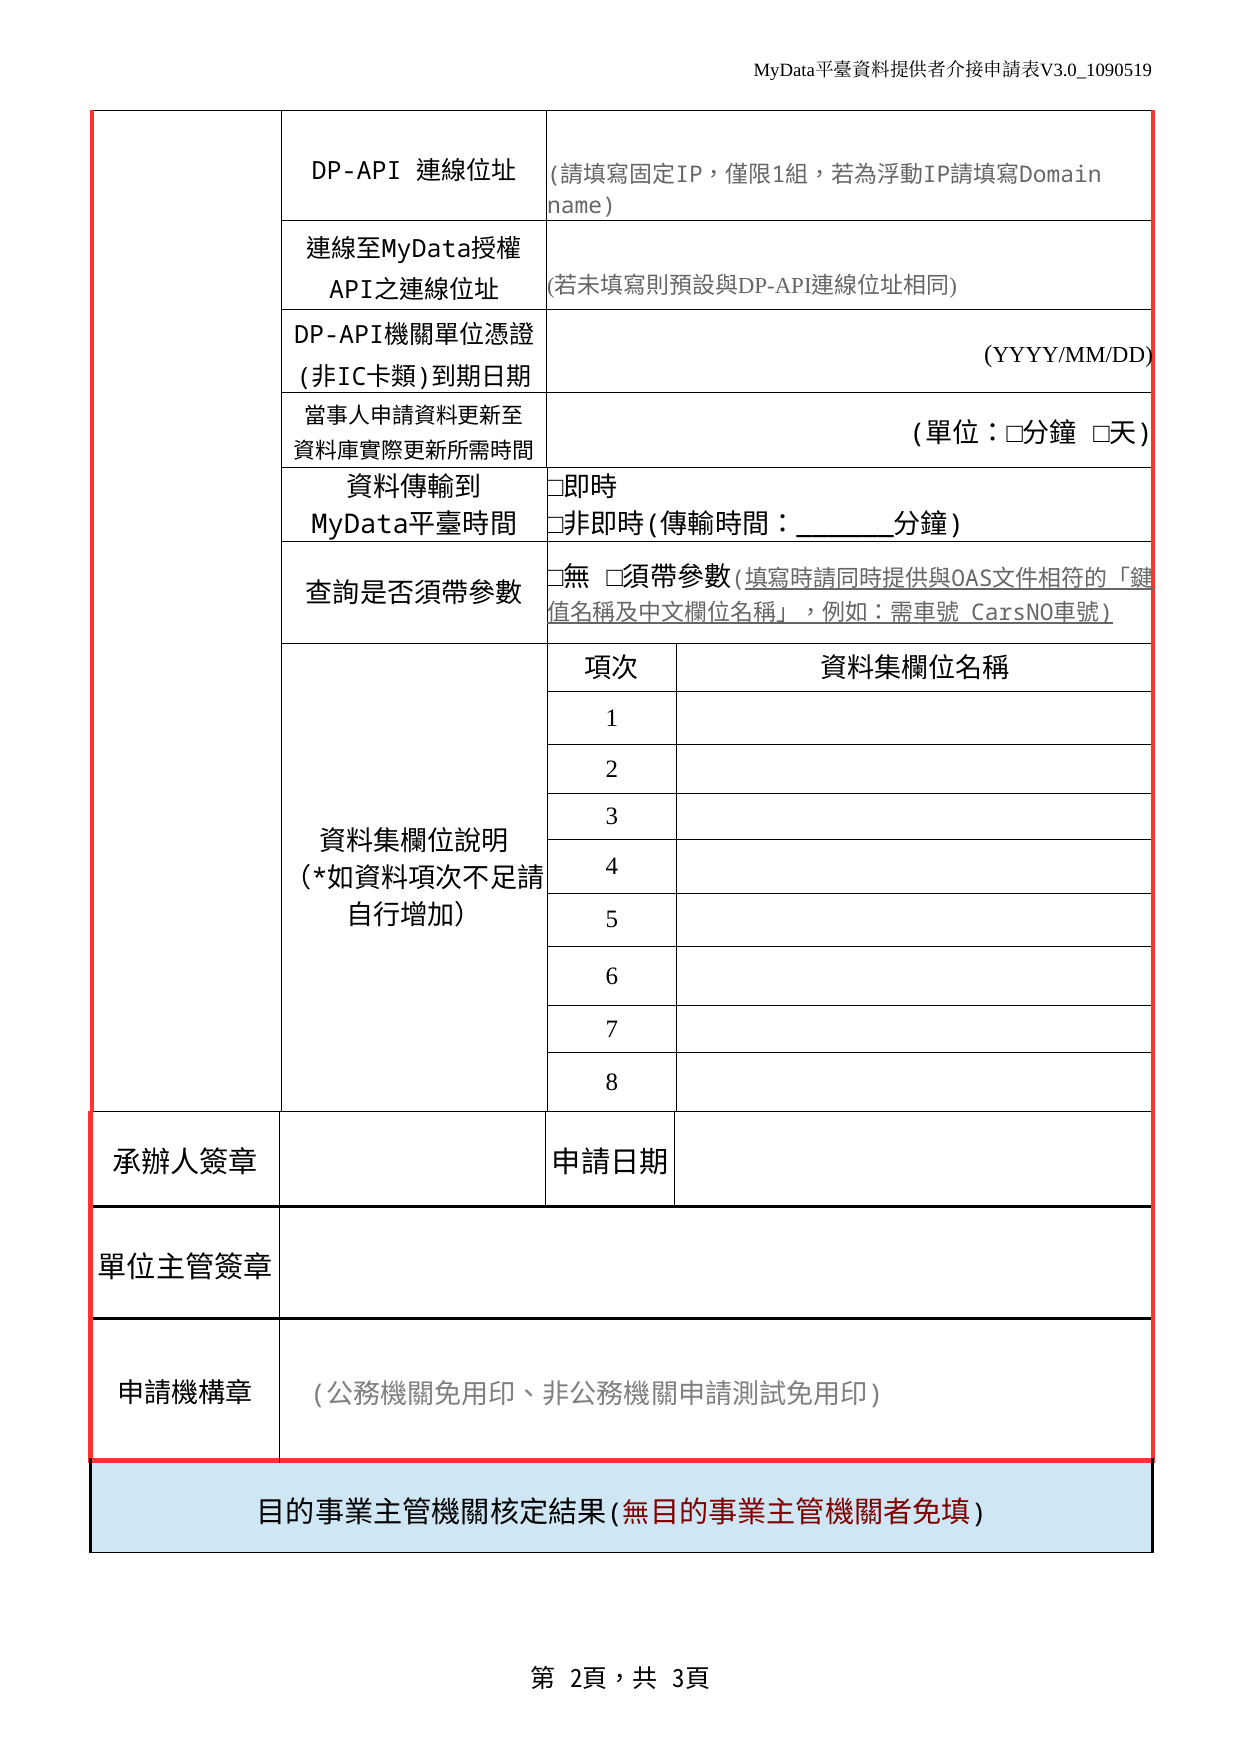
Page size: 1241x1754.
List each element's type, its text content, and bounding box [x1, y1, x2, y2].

table_cell 項次 [548, 644, 676, 691]
table_cell (YYYY/MM/DD) [547, 310, 1151, 392]
table_cell 資料集欄位說明 （*如資料項次不足請自行增加） [282, 644, 547, 1111]
table_cell 單位主管簽章 [93, 1208, 279, 1317]
table_cell [677, 745, 1151, 792]
table_cell 8 [548, 1053, 676, 1111]
table_cell 6 [548, 947, 676, 1005]
table_cell 資料傳輸到 MyData平臺時間 [282, 468, 547, 541]
table_header [675, 1112, 1151, 1205]
table_cell 連線至MyData授權 API之連線位址 [282, 221, 546, 309]
table_cell (若未填寫則預設與DP-API連線位址相同) [547, 221, 1151, 309]
table_cell (單位：□分鐘 □天) [547, 393, 1151, 467]
table_cell [677, 947, 1151, 1005]
table_cell DP-API機關單位憑證 (非IC卡類)到期日期 [282, 310, 546, 392]
table_cell 5 [548, 894, 676, 946]
table_cell □即時 □非即時(傳輸時間：______分鐘) [548, 468, 1151, 541]
table_cell DP-API 連線位址 [282, 111, 546, 220]
table_header 承辦人簽章 [93, 1112, 279, 1205]
table_cell 4 [548, 840, 676, 892]
table_cell [677, 794, 1151, 839]
table_header 申請日期 [546, 1112, 674, 1205]
table_cell 1 [548, 692, 676, 744]
table_header [280, 1112, 545, 1205]
table_cell □無 □須帶參數(填寫時請同時提供與OAS文件相符的「鍵值名稱及中文欄位名稱」，例如：需車號 CarsNO車號) [548, 542, 1151, 643]
table_cell [677, 840, 1151, 892]
table_cell 3 [548, 794, 676, 839]
table_cell 7 [548, 1006, 676, 1052]
table_cell [677, 1053, 1151, 1111]
table_cell 查詢是否須帶參數 [282, 542, 547, 643]
table_cell [677, 1006, 1151, 1052]
table_cell 申請機構章 [93, 1320, 279, 1458]
table_cell (公務機關免用印、非公務機關申請測試免用印) [280, 1320, 1151, 1458]
table_cell 資料集欄位名稱 [677, 644, 1151, 691]
table_cell [677, 692, 1151, 744]
table_cell [94, 111, 281, 1111]
table_cell [677, 894, 1151, 946]
table_cell (請填寫固定IP，僅限1組，若為浮動IP請填寫Domain name) [547, 111, 1151, 220]
table_cell 目的事業主管機關核定結果(無目的事業主管機關者免填) [92, 1463, 1151, 1552]
table_cell 當事人申請資料更新至 資料庫實際更新所需時間 [282, 393, 546, 467]
table_cell 2 [548, 745, 676, 792]
table_cell [280, 1208, 1151, 1317]
